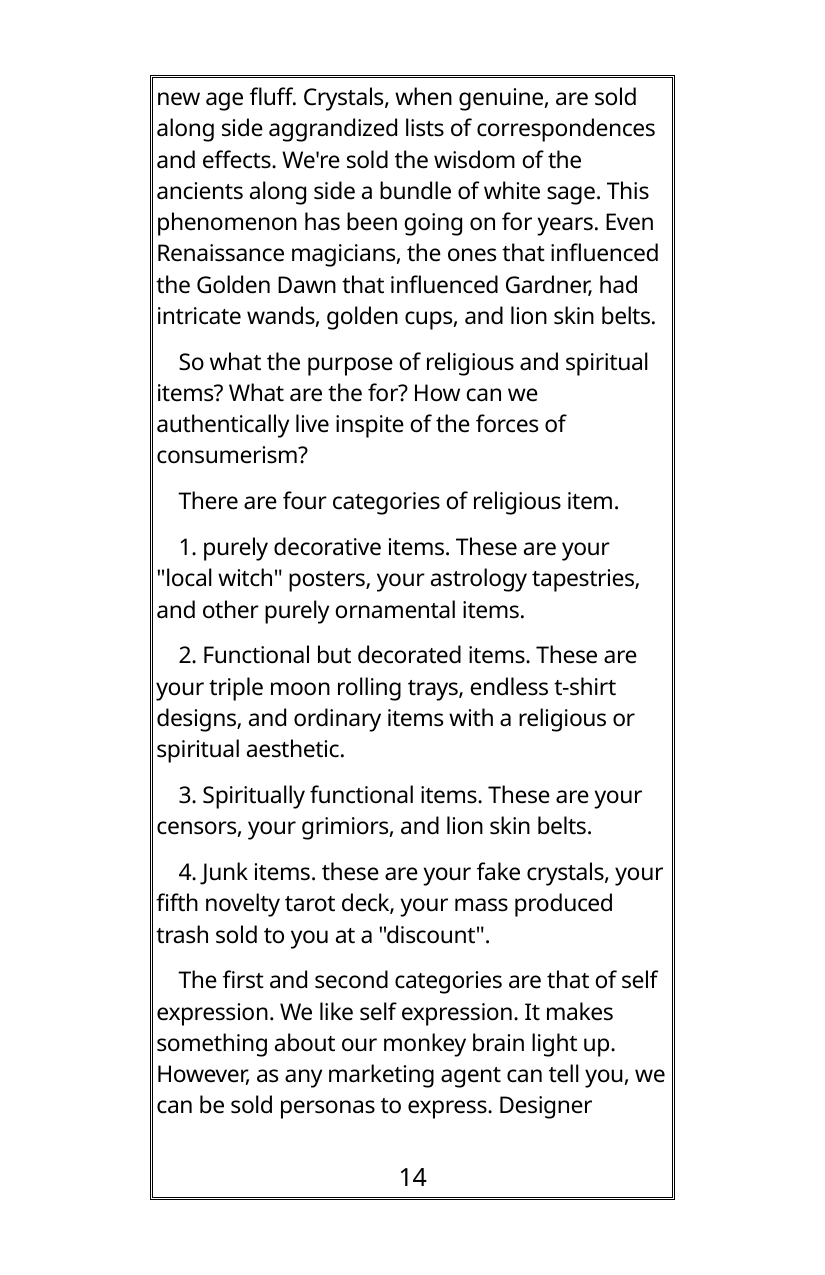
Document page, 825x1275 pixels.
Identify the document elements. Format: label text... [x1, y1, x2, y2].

text The first and second categories are that of self expression. We like self expression. It makes something about our monkey brain light up. However, as any marketing agent can tell you, we can be sold personas to express. Designer [156, 964, 669, 1121]
text new age fluff. Crystals, when genuine, are sold along side aggrandized lists of correspondences and effects. We're sold the wisdom of the ancients along side a bundle of white sage. This phenomenon has been going on for years. Even Renaissance magicians, the ones that influenced the Golden Dawn that influenced Gardner, had intricate wands, golden cups, and lion skin belts. [156, 81, 669, 331]
text 4. Junk items. these are your fake crystals, your fifth novelty tarot deck, your mass produced trash sold to you at a "discount". [156, 856, 669, 950]
text 2. Functional but decorated items. These are your triple moon rolling trays, endless t-shirt designs, and ordinary items with a religious or spiritual aesthetic. [156, 639, 669, 764]
text There are four categories of religious item. [156, 485, 669, 517]
text 3. Spiritually functional items. These are your censors, your grimiors, and lion skin belts. [156, 779, 669, 842]
text 1. purely decorative items. These are your "local witch" posters, your astrology tapestries, and other purely ornamental items. [156, 531, 669, 625]
text So what the purpose of religious and spiritual items? What are the for? How can we authentically live inspite of the forces of consumerism? [156, 346, 669, 471]
